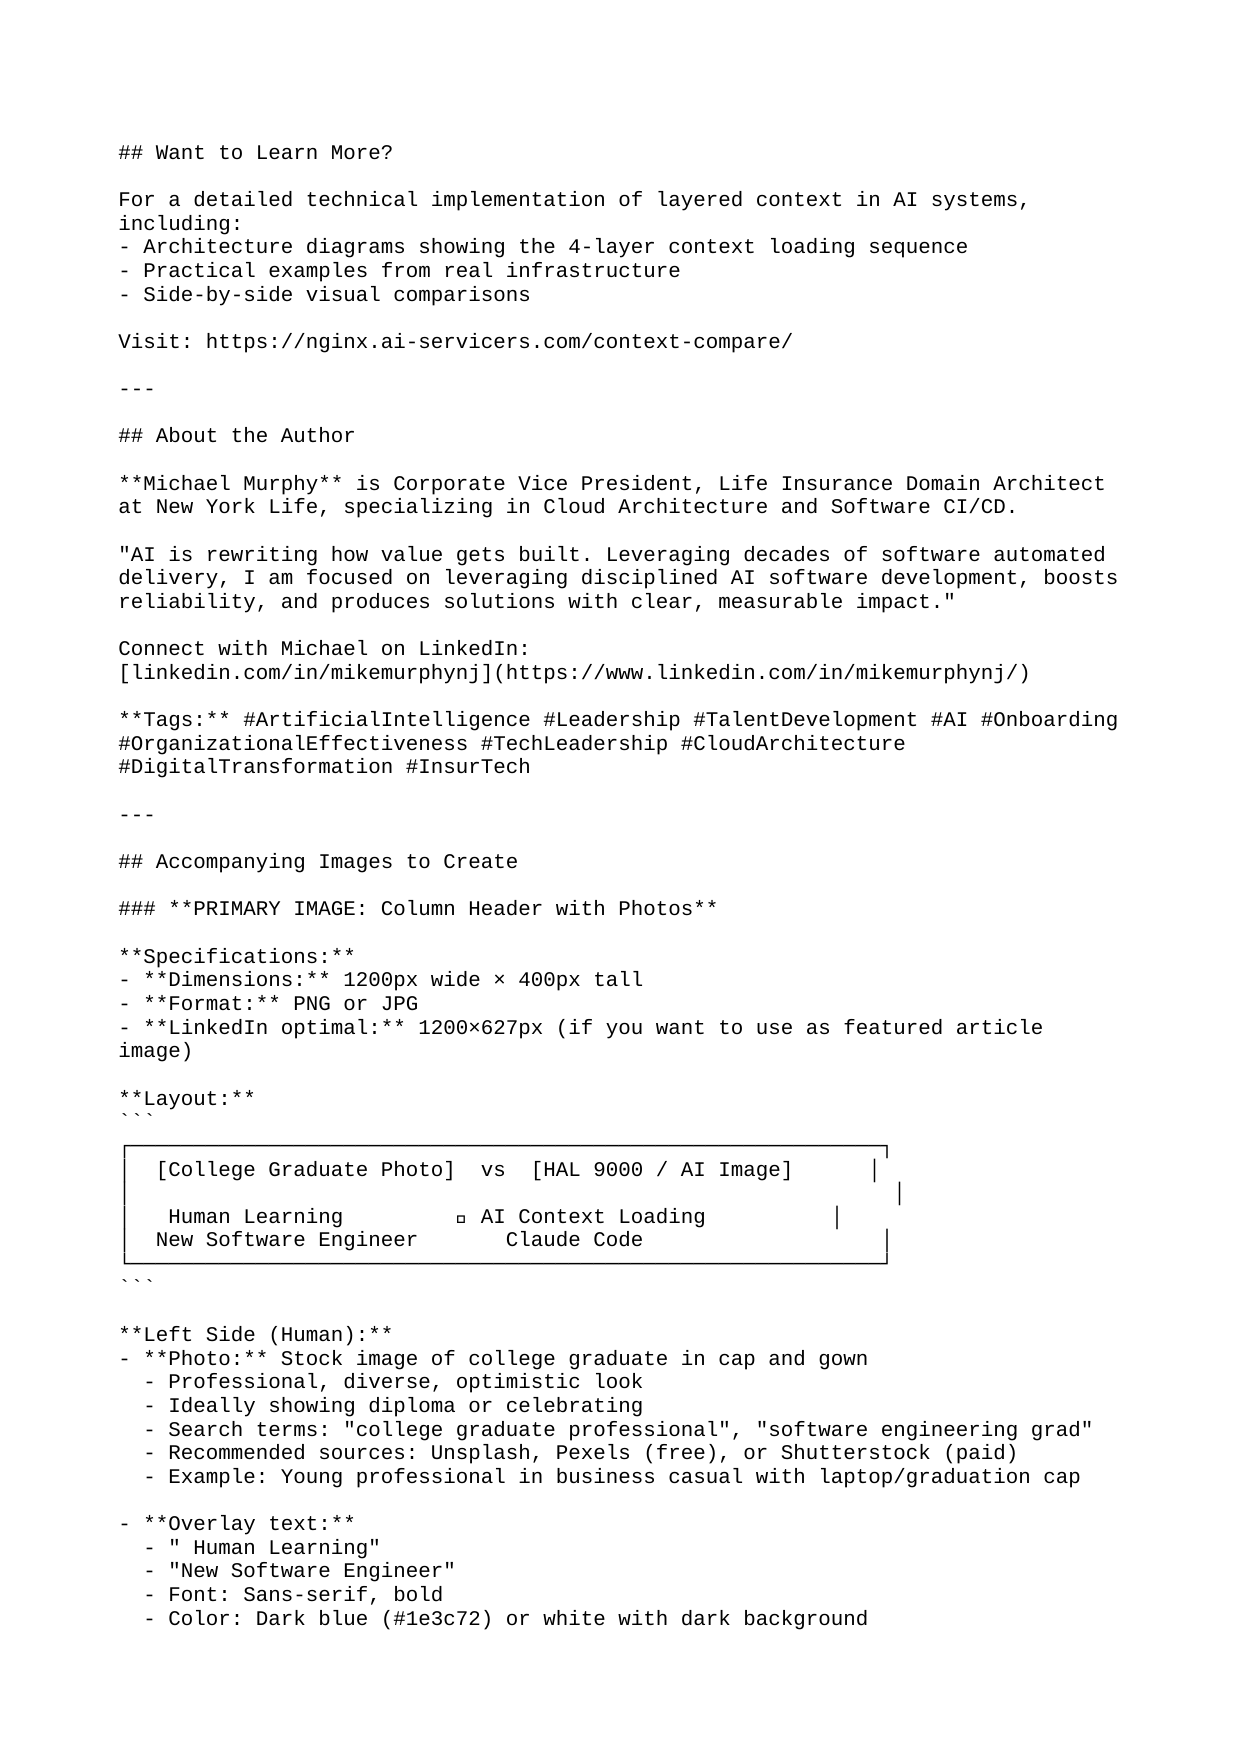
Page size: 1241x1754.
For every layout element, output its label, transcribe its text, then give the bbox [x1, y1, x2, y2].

text └────────────────────────────────────────────────────────────┘ [118, 1253, 1122, 1277]
text - Color: Dark blue (#1e3c72) or white with dark background [118, 1608, 1122, 1631]
text **Specifications:** [118, 946, 1122, 969]
text **Michael Murphy** is Corporate Vice President, Life Insurance Domain Architect at New York Life, specializing in Cloud Architecture and Software CI/CD. [118, 473, 1122, 520]
text - **Overlay text:** [118, 1513, 1122, 1537]
text - Practical examples from real infrastructure [118, 260, 1122, 284]
text **Layout:** [118, 1088, 1122, 1111]
text - Search terms: "college graduate professional", "software engineering grad" [118, 1419, 1122, 1442]
text ``` [118, 1277, 1122, 1300]
text - **Format:** PNG or JPG [118, 993, 1122, 1017]
text ``` [118, 1111, 1122, 1135]
text - Professional, diverse, optimistic look [118, 1371, 1122, 1395]
text - **LinkedIn optimal:** 1200×627px (if you want to use as featured article image) [118, 1017, 1122, 1064]
text Connect with Michael on LinkedIn: [linkedin.com/in/mikemurphynj](https://www.linkedin.com/in/mikemurphynj/) [118, 638, 1122, 686]
text ### **PRIMARY IMAGE: Column Header with Photos** [118, 898, 1122, 922]
text ## About the Author [118, 426, 1122, 449]
text │ New Software Engineer Claude Code │ [118, 1229, 1122, 1253]
text - **Dimensions:** 1200px wide × 400px tall [118, 969, 1122, 993]
text - "👨‍🎓 Human Learning" [118, 1537, 1122, 1561]
text │ 👨‍🎓 Human Learning 🤖 AI Context Loading │ [837, 1206, 1122, 1229]
text ## Want to Learn More? [118, 142, 1122, 165]
text - Example: Young professional in business casual with laptop/graduation cap [118, 1466, 1122, 1489]
text - Ideally showing diploma or celebrating [118, 1395, 1122, 1419]
text │ [College Graduate Photo] vs [HAL 9000 / AI Image] │ [118, 1158, 1122, 1182]
text ┌────────────────────────────────────────────────────────────┐ [118, 1135, 1122, 1158]
text --- [118, 804, 1122, 827]
text "AI is rewriting how value gets built. Leveraging decades of software automated delivery, I am focused on leveraging disciplined AI software development, boosts reliability, and produces solutions with clear, measurable impact." [118, 544, 1122, 615]
text - Architecture diagrams showing the 4-layer context loading sequence [118, 236, 1122, 260]
text --- [118, 378, 1122, 402]
text │ 👨‍🎓 Human Learning 🤖 AI Context Loading │ [125, 1206, 836, 1229]
text │ │ [118, 1182, 1122, 1206]
text Visit: https://nginx.ai-servicers.com/context-compare/ [118, 331, 1122, 354]
text For a detailed technical implementation of layered context in AI systems, including: [118, 189, 1122, 236]
text **Tags:** #ArtificialIntelligence #Leadership #TalentDevelopment #AI #Onboarding #OrganizationalEffectiveness #TechLeadership #CloudArchitecture #DigitalTransformation #InsurTech [118, 709, 1122, 780]
text ## Accompanying Images to Create [118, 851, 1122, 875]
text - **Photo:** Stock image of college graduate in cap and gown [118, 1348, 1122, 1371]
text **Left Side (Human):** [118, 1324, 1122, 1348]
text - Side-by-side visual comparisons [118, 284, 1122, 307]
text - Font: Sans-serif, bold [118, 1584, 1122, 1608]
text - Recommended sources: Unsplash, Pexels (free), or Shutterstock (paid) [118, 1442, 1122, 1466]
text - "New Software Engineer" [118, 1561, 1122, 1584]
